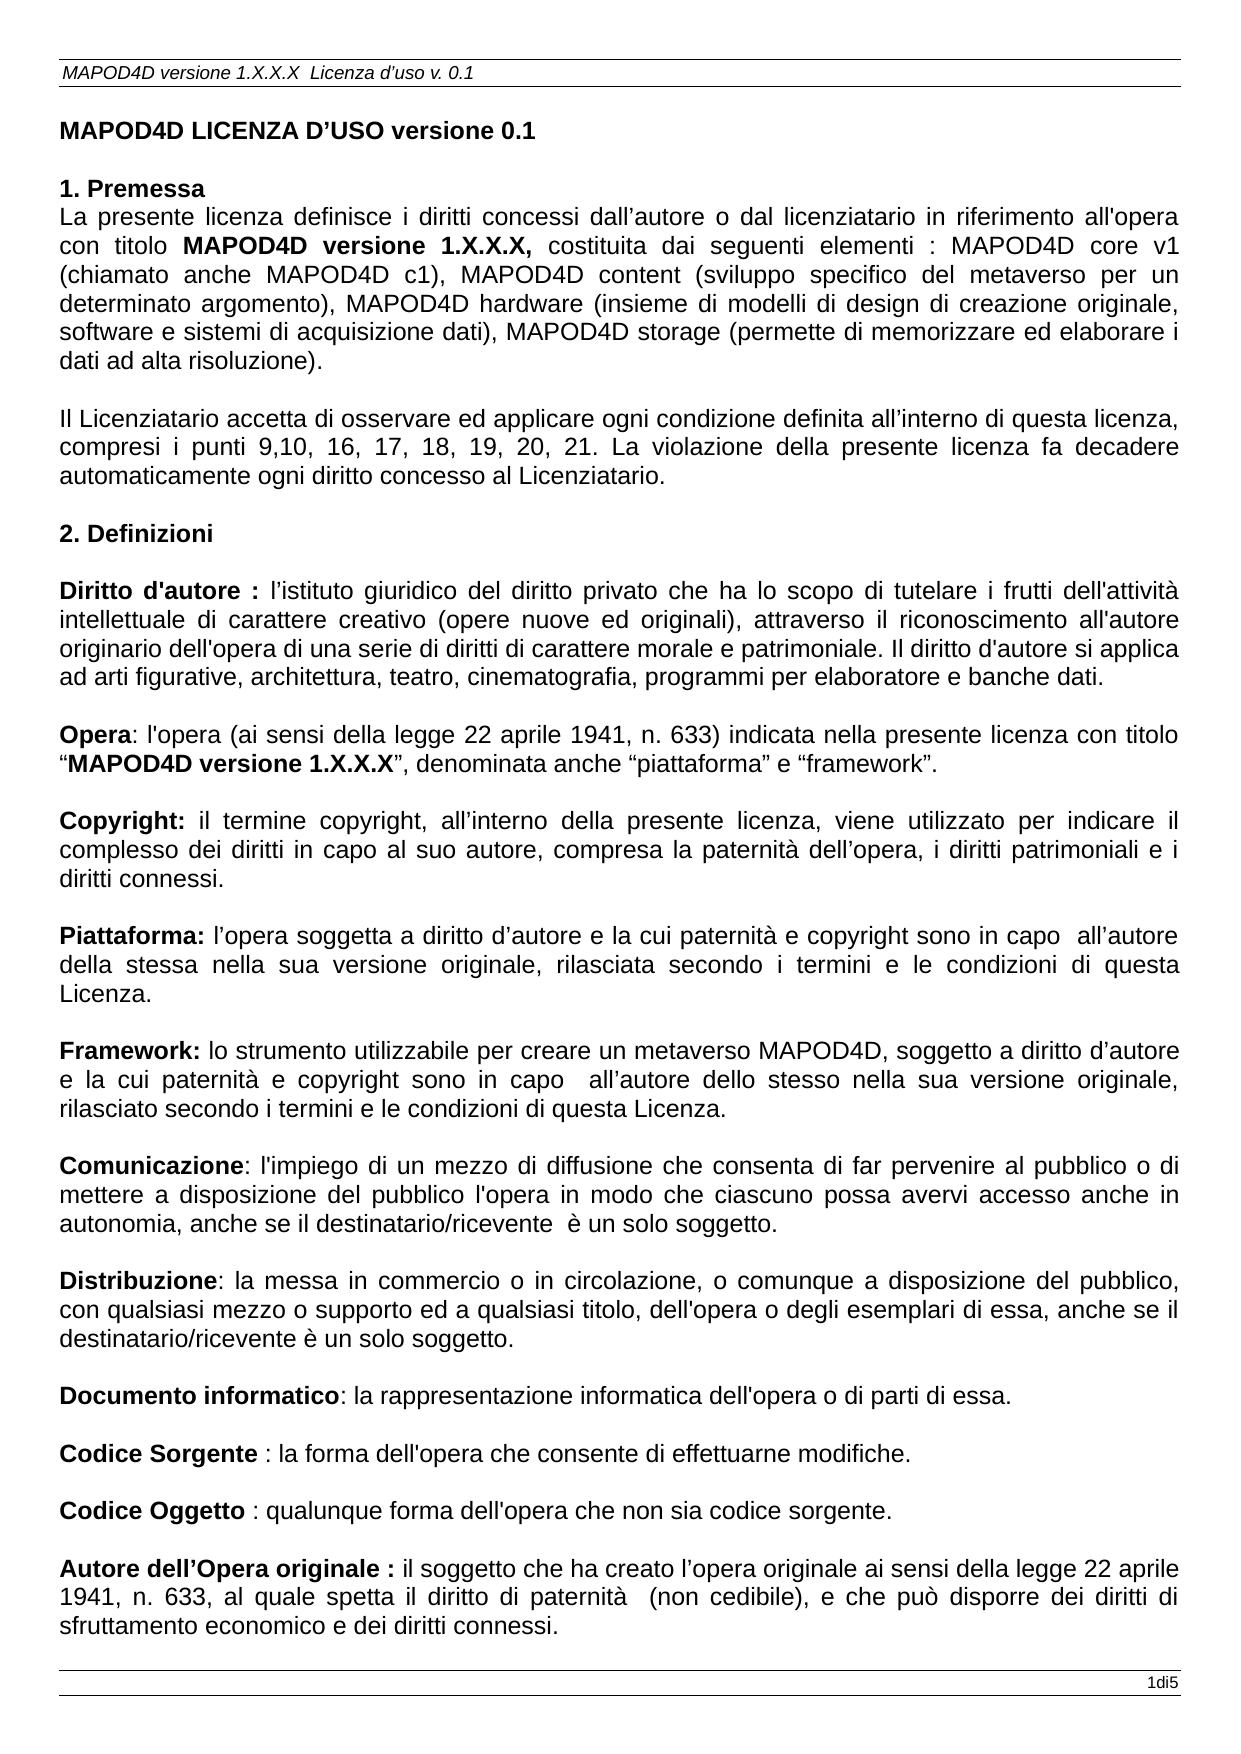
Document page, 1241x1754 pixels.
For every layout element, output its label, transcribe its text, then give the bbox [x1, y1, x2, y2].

text Opera: l'opera (ai sensi della legge 22 aprile 1941, n. 633) indicata nella presente licenza con titolo “MAPOD4D versione 1.X.X.X”, denominata anche “piattaforma” e “framework”. [59, 720, 1181, 777]
text Codice Oggetto : qualunque forma dell'opera che non sia codice sorgente. [59, 1496, 1181, 1525]
text Il Licenziatario accetta di osservare ed applicare ogni condizione definita all’interno di questa licenza, compresi i punti 9,10, 16, 17, 18, 19, 20, 21. La violazione della presente licenza fa decadere automaticamente ogni diritto concesso al Licenziatario. [59, 404, 1181, 490]
text Piattaforma: l’opera soggetta a diritto d’autore e la cui paternità e copyright sono in capo all’autore della stessa nella sua versione originale, rilasciata secondo i termini e le condizioni di questa Licenza. [59, 921, 1181, 1007]
text MAPOD4D LICENZA D’USO versione 0.1 [59, 116, 1181, 145]
text Framework: lo strumento utilizzabile per creare un metaverso MAPOD4D, soggetto a diritto d’autore e la cui paternità e copyright sono in capo all’autore dello stesso nella sua versione originale, rilasciato secondo i termini e le condizioni di questa Licenza. [59, 1036, 1181, 1122]
text Autore dell’Opera originale : il soggetto che ha creato l’opera originale ai sensi della legge 22 aprile 1941, n. 633, al quale spetta il diritto di paternità (non cedibile), e che può disporre dei diritti di sfruttamento economico e dei diritti connessi. [59, 1554, 1181, 1640]
text Comunicazione: l'impiego di un mezzo di diffusione che consenta di far pervenire al pubblico o di mettere a disposizione del pubblico l'opera in modo che ciascuno possa avervi accesso anche in autonomia, anche se il destinatario/ricevente è un solo soggetto. [59, 1122, 1181, 1237]
text 1. Premessa [59, 174, 1181, 202]
text 2. Definizioni [59, 519, 1181, 547]
text Documento informatico: la rappresentazione informatica dell'opera o di parti di essa. [59, 1352, 1181, 1439]
text La presente licenza definisce i diritti concessi dall’autore o dal licenziatario in riferimento all'opera con titolo MAPOD4D versione 1.X.X.X, costituita dai seguenti elementi : MAPOD4D core v1 (chiamato anche MAPOD4D c1), MAPOD4D content (sviluppo specifico del metaverso per un determinato argomento), MAPOD4D hardware (insieme di modelli di design di creazione originale, software e sistemi di acquisizione dati), MAPOD4D storage (permette di memorizzare ed elaborare i dati ad alta risoluzione). [59, 202, 1181, 375]
text Codice Sorgente : la forma dell'opera che consente di effettuarne modifiche. [59, 1439, 1181, 1467]
text Diritto d'autore : l’istituto giuridico del diritto privato che ha lo scopo di tutelare i frutti dell'attività intellettuale di carattere creativo (opere nuove ed originali), attraverso il riconoscimento all'autore originario dell'opera di una serie di diritti di carattere morale e patrimoniale. Il diritto d'autore si applica ad arti figurative, architettura, teatro, cinematografia, programmi per elaboratore e banche dati. [59, 576, 1181, 691]
text Copyright: il termine copyright, all’interno della presente licenza, viene utilizzato per indicare il complesso dei diritti in capo al suo autore, compresa la paternità dell’opera, i diritti patrimoniali e i diritti connessi. [59, 806, 1181, 892]
text Distribuzione: la messa in commercio o in circolazione, o comunque a disposizione del pubblico, con qualsiasi mezzo o supporto ed a qualsiasi titolo, dell'opera o degli esemplari di essa, anche se il destinatario/ricevente è un solo soggetto. [59, 1237, 1181, 1352]
